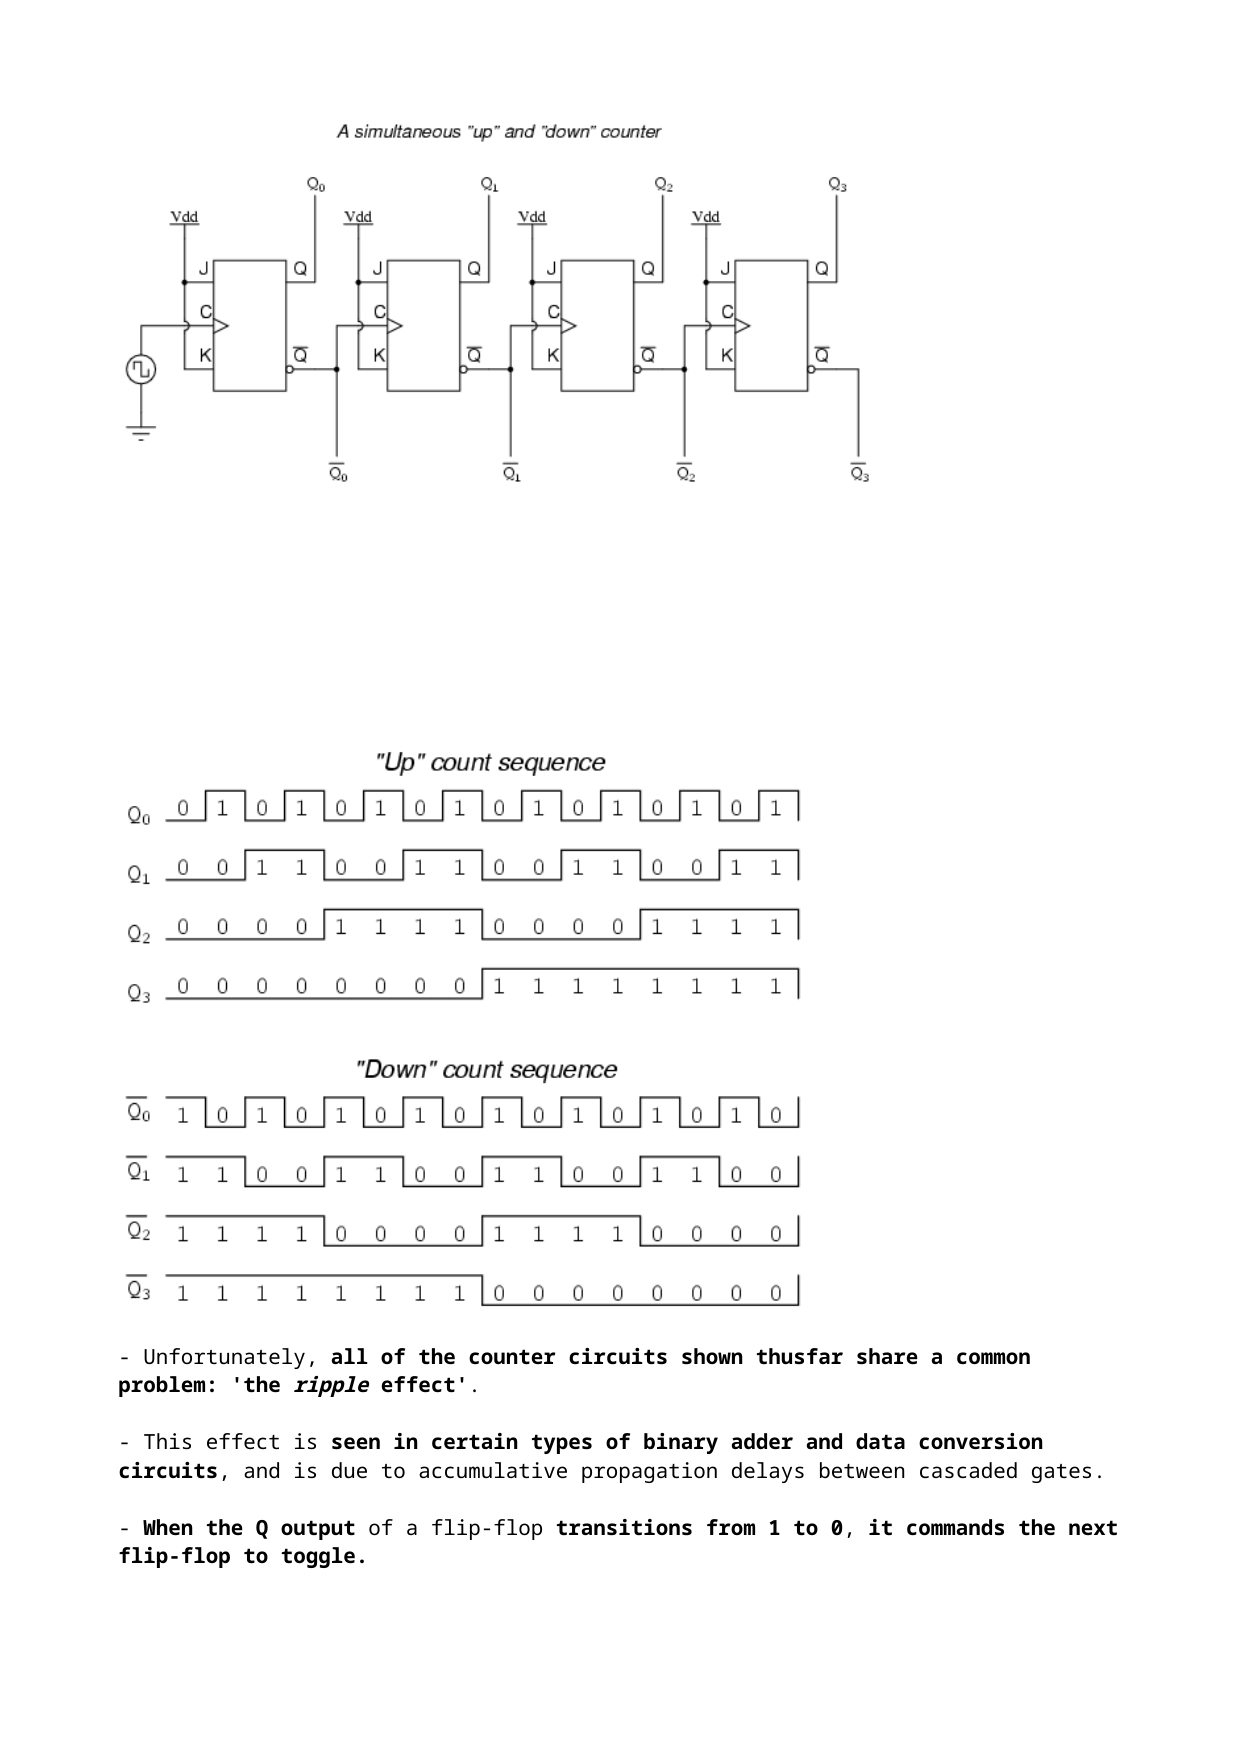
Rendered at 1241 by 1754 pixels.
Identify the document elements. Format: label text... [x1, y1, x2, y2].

picture [118, 118, 878, 487]
text - Unfortunately, all of the counter circuits shown thusfar share a common problem: 'the ripple effect'. [118, 1342, 1122, 1399]
text - This effect is seen in certain types of binary adder and data conversion circuits, and is due to accumulative propagation delays between cascaded gates. [118, 1427, 1122, 1484]
text - When the Q output of a flip-flop transitions from 1 to 0, it commands the next flip-flop to toggle. [118, 1513, 1122, 1569]
picture [118, 747, 807, 1314]
